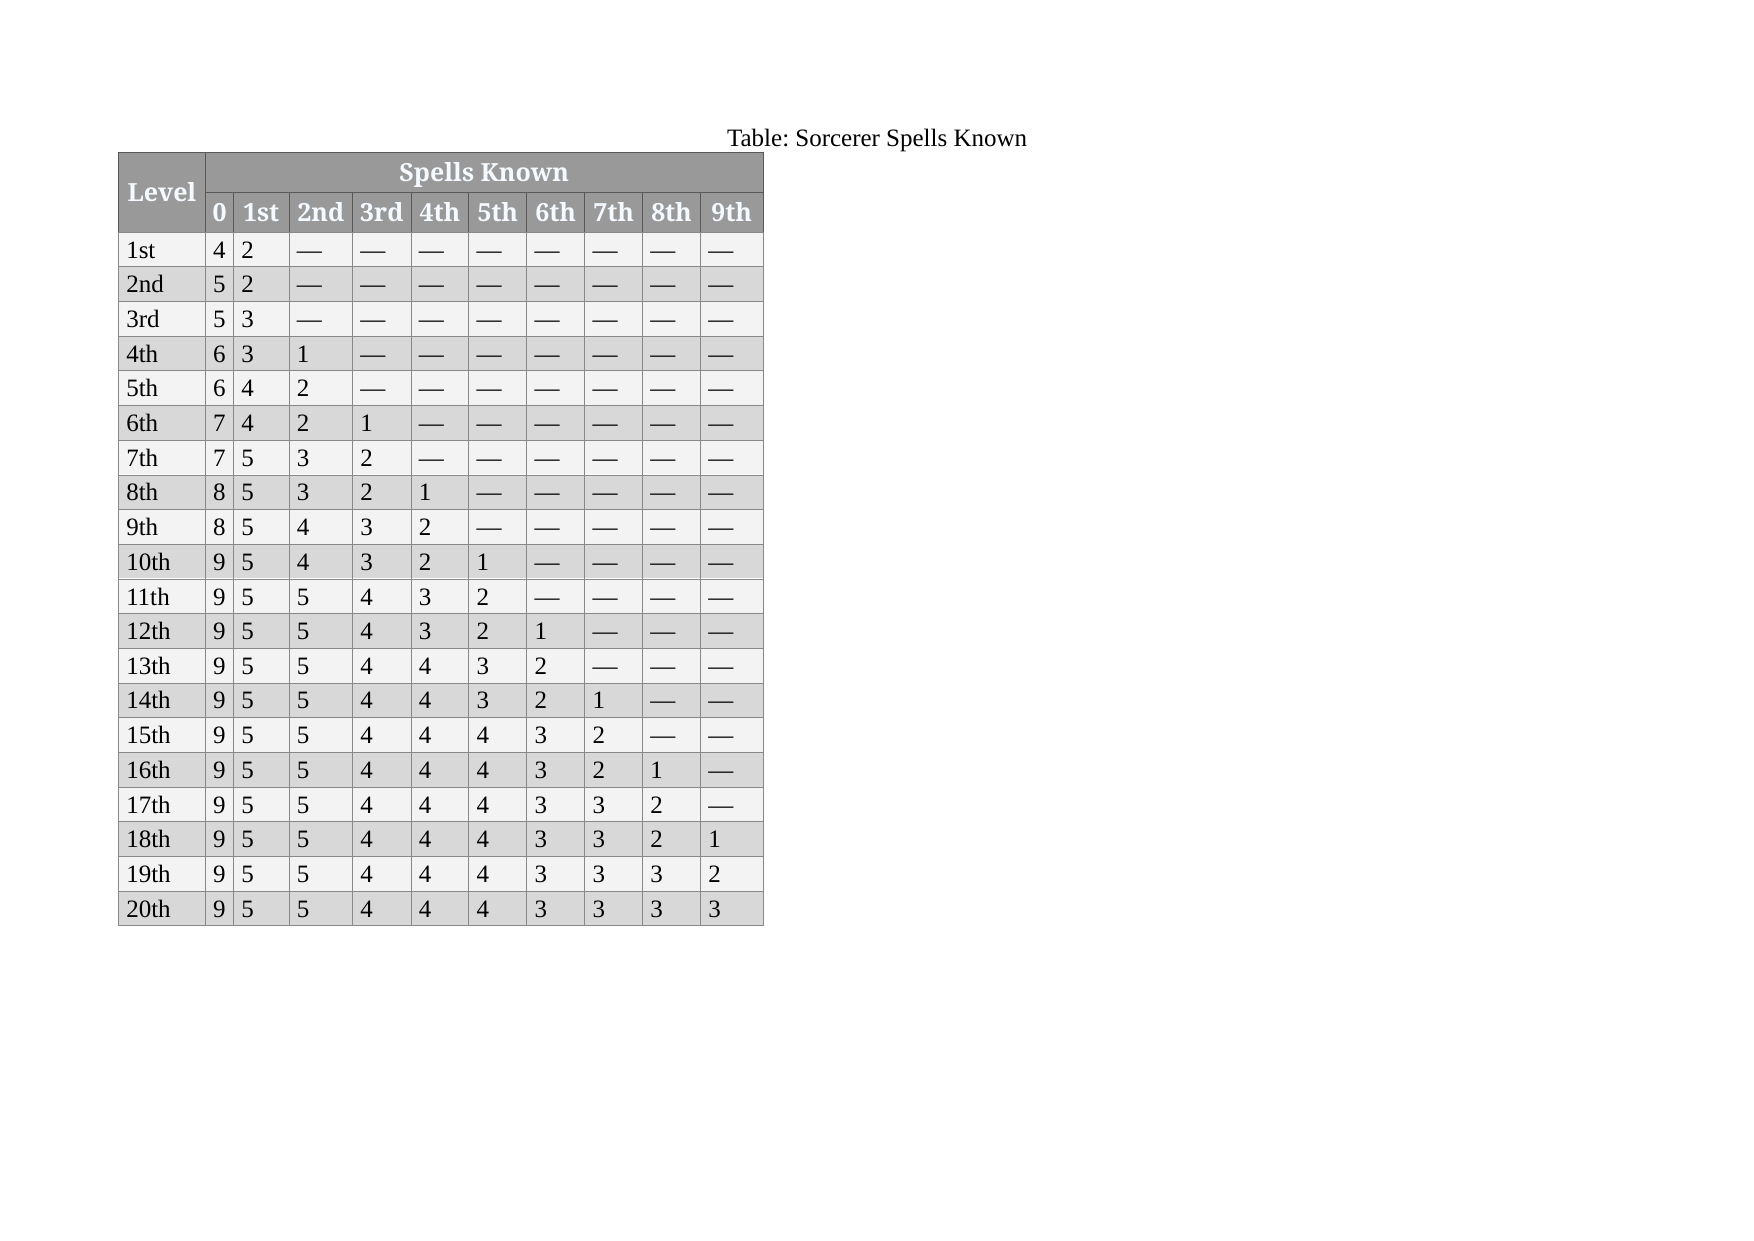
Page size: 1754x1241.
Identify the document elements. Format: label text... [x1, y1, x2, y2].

table_cell — [353, 233, 411, 266]
table_cell — [643, 614, 700, 648]
table_cell 4 [290, 510, 352, 544]
table_cell 13th [119, 649, 205, 683]
table_cell 2 [527, 649, 584, 683]
table_cell 4 [412, 822, 468, 856]
table_cell — [701, 580, 763, 613]
table_header Spells Known [206, 153, 763, 192]
table_cell — [527, 580, 584, 613]
table_cell 4 [469, 892, 526, 925]
table_cell 10th [119, 545, 205, 578]
table_cell 5 [234, 753, 289, 787]
table_cell 18th [119, 822, 205, 856]
table_cell 4 [412, 788, 468, 821]
table_cell — [585, 510, 642, 544]
text Table: Sorcerer Spells Known [118, 123, 1636, 152]
table_cell 2 [469, 580, 526, 613]
table_cell 5th [469, 193, 526, 232]
table_cell — [701, 649, 763, 683]
table_cell 2 [527, 684, 584, 717]
table_cell 3 [234, 302, 289, 336]
table_cell 6th [119, 406, 205, 440]
table_cell 7th [585, 193, 642, 232]
table_cell 1st [234, 193, 289, 232]
table_cell 7 [206, 441, 233, 474]
table_cell 5 [206, 267, 233, 301]
table_cell — [290, 233, 352, 266]
table_cell 5 [234, 822, 289, 856]
table_cell 5 [206, 302, 233, 336]
table_cell 9 [206, 822, 233, 856]
table_cell — [469, 302, 526, 336]
table_cell 3 [585, 857, 642, 891]
table_cell — [585, 476, 642, 509]
table_cell 4th [119, 337, 205, 370]
table_cell 5 [234, 857, 289, 891]
table_cell 2 [469, 614, 526, 648]
table_cell 6 [206, 371, 233, 405]
table_cell 5 [290, 718, 352, 752]
table_cell 17th [119, 788, 205, 821]
table_cell — [701, 267, 763, 301]
table_cell — [701, 684, 763, 717]
table_cell 4 [353, 614, 411, 648]
table_cell — [701, 406, 763, 440]
table_cell 2 [290, 406, 352, 440]
table_cell 3 [527, 857, 584, 891]
table_cell 9 [206, 614, 233, 648]
table_cell 3rd [119, 302, 205, 336]
table_cell 3 [527, 718, 584, 752]
table_cell — [412, 337, 468, 370]
table_cell 4 [412, 892, 468, 925]
table_cell 2 [701, 857, 763, 891]
table_cell 5 [234, 684, 289, 717]
table_cell 2 [353, 441, 411, 474]
table_cell — [701, 476, 763, 509]
table_cell 19th [119, 857, 205, 891]
table_cell 5 [290, 753, 352, 787]
table_cell 11th [119, 580, 205, 613]
table_cell — [469, 510, 526, 544]
table_cell 2 [585, 753, 642, 787]
table_cell — [701, 371, 763, 405]
table_cell 20th [119, 892, 205, 925]
table_cell 5th [119, 371, 205, 405]
table_cell 3 [353, 510, 411, 544]
table_cell — [585, 337, 642, 370]
table_cell 4 [353, 718, 411, 752]
table_cell — [585, 371, 642, 405]
table_cell 5 [234, 510, 289, 544]
table_cell — [701, 510, 763, 544]
table_cell 4 [412, 753, 468, 787]
table_cell — [701, 337, 763, 370]
table_cell 4 [353, 580, 411, 613]
table_cell — [469, 267, 526, 301]
table_cell 9 [206, 718, 233, 752]
table_cell — [290, 302, 352, 336]
table_cell — [585, 441, 642, 474]
table_cell 2 [412, 545, 468, 578]
table_cell 3 [527, 892, 584, 925]
table_cell 5 [290, 684, 352, 717]
table_cell 2 [234, 233, 289, 266]
table_cell 4 [353, 753, 411, 787]
table_cell 5 [290, 857, 352, 891]
table_cell 4 [412, 684, 468, 717]
table_cell 4 [469, 753, 526, 787]
table_cell 2 [585, 718, 642, 752]
table_cell 8 [206, 476, 233, 509]
table_cell 5 [234, 614, 289, 648]
table_cell 4 [469, 857, 526, 891]
table_cell — [643, 233, 700, 266]
table_cell 4 [206, 233, 233, 266]
table_cell — [643, 476, 700, 509]
table_cell — [527, 545, 584, 578]
table_cell 9 [206, 684, 233, 717]
table_cell 4 [469, 822, 526, 856]
table_cell 9 [206, 788, 233, 821]
table_cell 15th [119, 718, 205, 752]
table_cell — [643, 441, 700, 474]
table_cell — [643, 371, 700, 405]
table_cell 4 [353, 649, 411, 683]
table_cell 1 [643, 753, 700, 787]
table_cell — [353, 267, 411, 301]
table_cell — [585, 302, 642, 336]
table_cell — [585, 649, 642, 683]
table_header Level [119, 153, 205, 232]
table_cell 5 [234, 892, 289, 925]
table_cell 2 [234, 267, 289, 301]
table_cell 1 [290, 337, 352, 370]
table_cell 3 [701, 892, 763, 925]
table_cell 5 [290, 580, 352, 613]
table_cell — [527, 510, 584, 544]
table_cell 14th [119, 684, 205, 717]
table_cell — [585, 545, 642, 578]
table_cell 1 [585, 684, 642, 717]
table_cell 2 [643, 822, 700, 856]
table_cell 2nd [119, 267, 205, 301]
table_cell — [353, 337, 411, 370]
table_cell — [701, 441, 763, 474]
table_cell — [643, 684, 700, 717]
table_cell 3rd [353, 193, 411, 232]
table_cell — [412, 233, 468, 266]
table_cell 2 [412, 510, 468, 544]
table_cell 4 [469, 718, 526, 752]
table_cell — [585, 233, 642, 266]
table_cell — [469, 371, 526, 405]
table_cell — [585, 580, 642, 613]
table_cell 0 [206, 193, 233, 232]
table_cell 5 [290, 788, 352, 821]
table_cell 3 [527, 753, 584, 787]
table_cell 4th [412, 193, 468, 232]
table_cell 16th [119, 753, 205, 787]
table_cell 7 [206, 406, 233, 440]
table_cell 5 [290, 649, 352, 683]
table_cell — [353, 371, 411, 405]
table_cell 3 [527, 822, 584, 856]
table_cell 3 [585, 892, 642, 925]
table_cell — [643, 337, 700, 370]
table_cell 8th [119, 476, 205, 509]
table_cell 5 [234, 788, 289, 821]
table_cell 8th [643, 193, 700, 232]
table_cell — [701, 233, 763, 266]
table_cell 2 [643, 788, 700, 821]
table_cell — [643, 718, 700, 752]
table_cell — [412, 302, 468, 336]
table_cell 3 [353, 545, 411, 578]
table_cell — [527, 233, 584, 266]
table_cell — [469, 406, 526, 440]
table_cell — [469, 233, 526, 266]
table_cell — [527, 337, 584, 370]
table_cell — [353, 302, 411, 336]
table_cell — [527, 267, 584, 301]
table_cell 6th [527, 193, 584, 232]
table_cell 9 [206, 580, 233, 613]
table_cell — [469, 337, 526, 370]
table_cell — [701, 718, 763, 752]
table_cell 3 [643, 857, 700, 891]
table_cell 5 [290, 892, 352, 925]
table_cell 3 [469, 684, 526, 717]
table_cell 4 [353, 684, 411, 717]
table_cell 5 [234, 649, 289, 683]
table_cell 1 [527, 614, 584, 648]
table_cell — [701, 788, 763, 821]
table_cell 4 [469, 788, 526, 821]
table_cell 1 [701, 822, 763, 856]
table_cell 8 [206, 510, 233, 544]
table_cell 3 [412, 580, 468, 613]
table_cell 7th [119, 441, 205, 474]
table_cell 1 [412, 476, 468, 509]
table_cell — [701, 753, 763, 787]
table_cell — [643, 267, 700, 301]
table_cell — [701, 302, 763, 336]
table_cell 9 [206, 892, 233, 925]
table_cell 3 [527, 788, 584, 821]
table_cell — [290, 267, 352, 301]
table_cell — [412, 441, 468, 474]
table_cell 5 [234, 441, 289, 474]
table_cell — [527, 371, 584, 405]
table_cell 3 [412, 614, 468, 648]
table_cell 1 [353, 406, 411, 440]
table_cell 5 [234, 718, 289, 752]
table_cell — [527, 406, 584, 440]
table_cell 9th [701, 193, 763, 232]
table_cell 9 [206, 649, 233, 683]
table_cell — [469, 476, 526, 509]
table_cell 5 [234, 476, 289, 509]
table_cell 5 [234, 580, 289, 613]
table_cell 3 [290, 441, 352, 474]
table_cell 2 [290, 371, 352, 405]
table_cell 4 [353, 857, 411, 891]
table_cell 4 [412, 857, 468, 891]
table_cell — [527, 476, 584, 509]
table_cell 3 [234, 337, 289, 370]
table_cell 3 [643, 892, 700, 925]
table_cell 6 [206, 337, 233, 370]
table_cell 4 [353, 892, 411, 925]
table_cell 5 [234, 545, 289, 578]
table_cell 4 [290, 545, 352, 578]
table_cell 4 [412, 649, 468, 683]
table_cell — [585, 614, 642, 648]
table_cell 1st [119, 233, 205, 266]
table_cell — [701, 614, 763, 648]
table_cell 9 [206, 753, 233, 787]
table_cell — [643, 302, 700, 336]
table_cell — [643, 649, 700, 683]
table_cell — [412, 406, 468, 440]
table_cell 3 [585, 788, 642, 821]
table_cell 4 [234, 406, 289, 440]
table_cell 1 [469, 545, 526, 578]
table_cell 2 [353, 476, 411, 509]
table_cell 12th [119, 614, 205, 648]
table_cell 9 [206, 545, 233, 578]
table_cell — [643, 406, 700, 440]
table_cell 4 [234, 371, 289, 405]
table_cell 5 [290, 614, 352, 648]
table_cell — [643, 510, 700, 544]
table_cell 9 [206, 857, 233, 891]
table_cell 4 [412, 718, 468, 752]
table_cell — [585, 406, 642, 440]
table_cell — [412, 371, 468, 405]
table_cell 2nd [290, 193, 352, 232]
table_cell 5 [290, 822, 352, 856]
table_cell 3 [585, 822, 642, 856]
table_cell — [701, 545, 763, 578]
table_cell — [527, 302, 584, 336]
table_cell 4 [353, 788, 411, 821]
table_cell 3 [290, 476, 352, 509]
table_cell 9th [119, 510, 205, 544]
table_cell — [643, 545, 700, 578]
table_cell — [527, 441, 584, 474]
table_cell — [469, 441, 526, 474]
table_cell 4 [353, 822, 411, 856]
table_cell — [585, 267, 642, 301]
table_cell — [412, 267, 468, 301]
table_cell 3 [469, 649, 526, 683]
table_cell — [643, 580, 700, 613]
